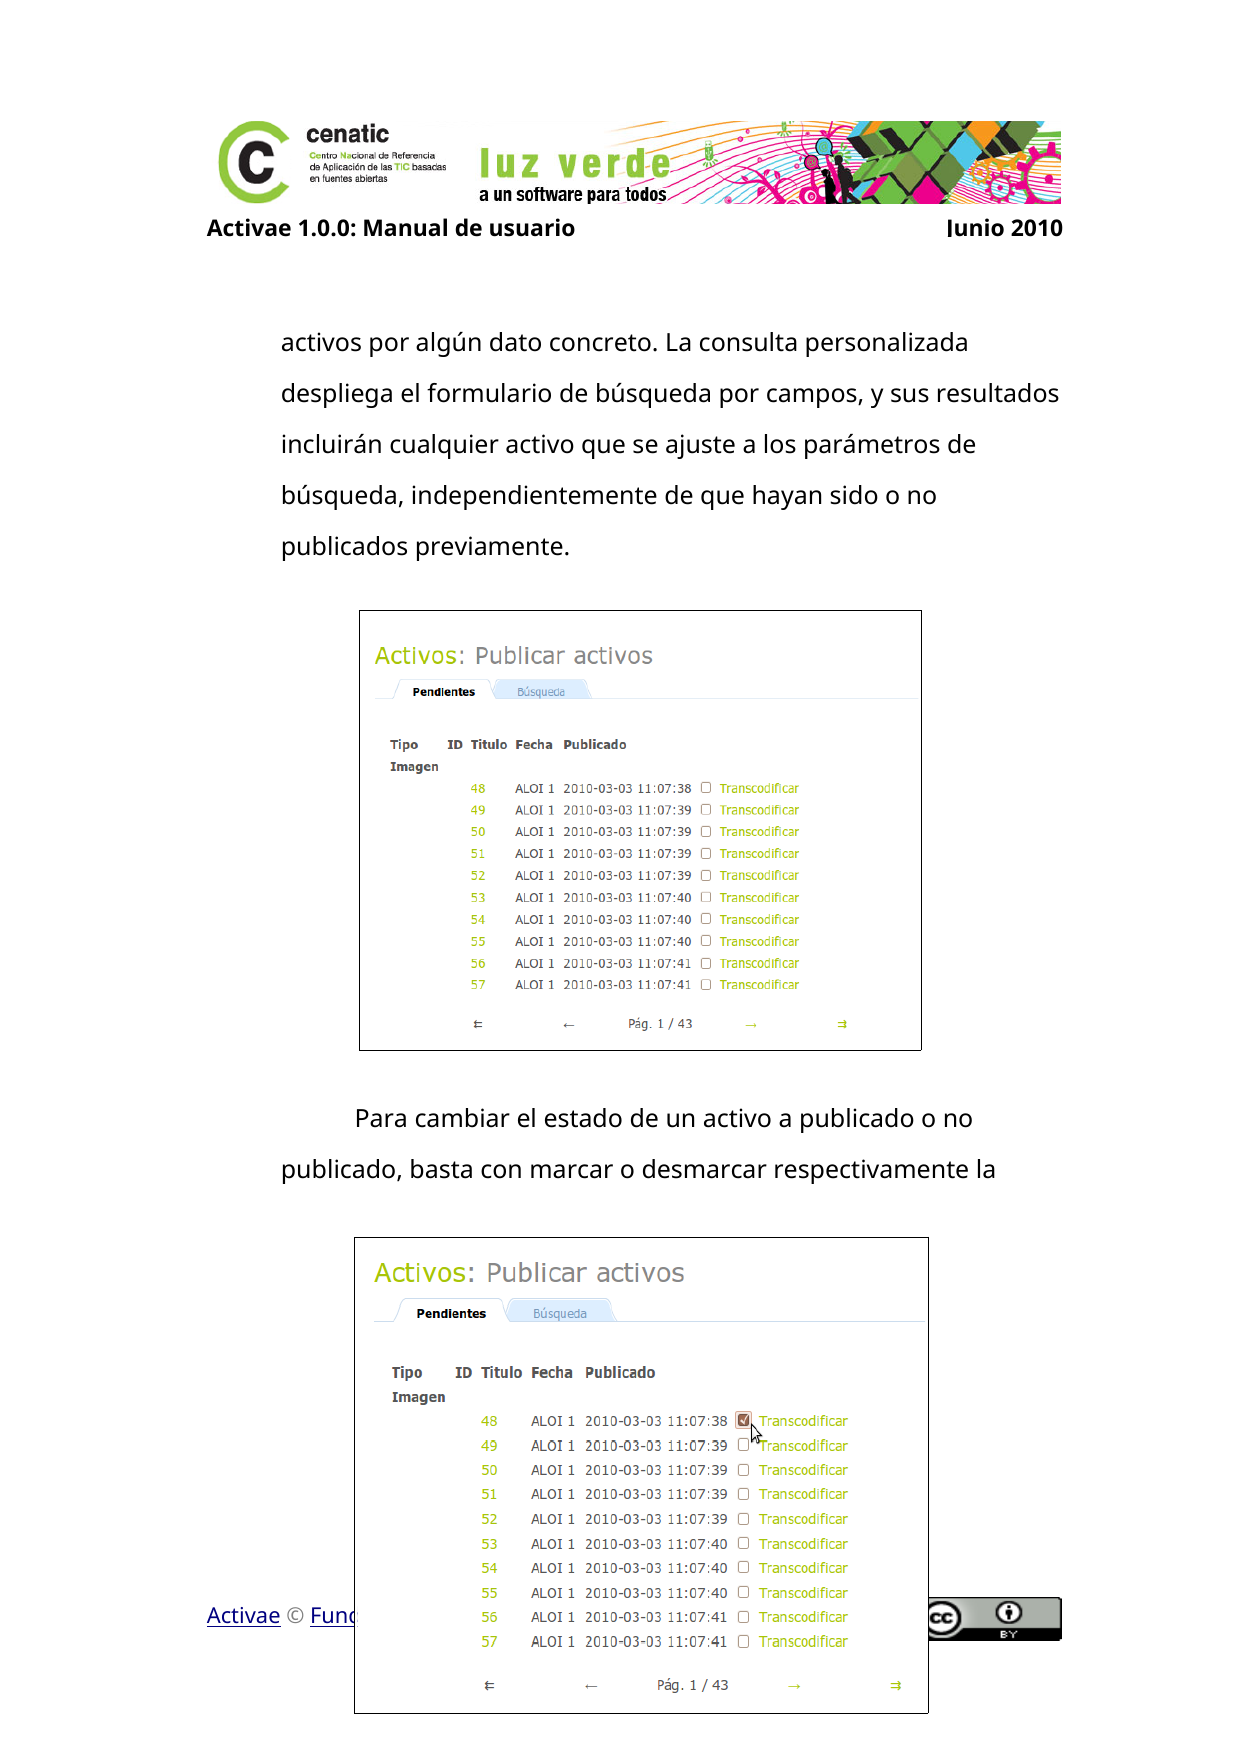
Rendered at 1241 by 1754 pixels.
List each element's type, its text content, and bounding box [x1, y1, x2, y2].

picture [357, 1239, 926, 1711]
picture [211, 121, 1061, 204]
text activos por algún dato concreto. La consulta personalizada despliega el formulario de búsqueda por campos, y sus resultados incluirán cualquier activo que se ajuste a los parámetros de búsqueda, independientemente de que hayan sido o no publicados previamente. [281, 325, 1063, 563]
picture [361, 612, 919, 1047]
text Para cambiar el estado de un activo a publicado o no publicado, basta con marcar o desmarcar respectivamente la [281, 1101, 1063, 1186]
picture [929, 1597, 1062, 1641]
